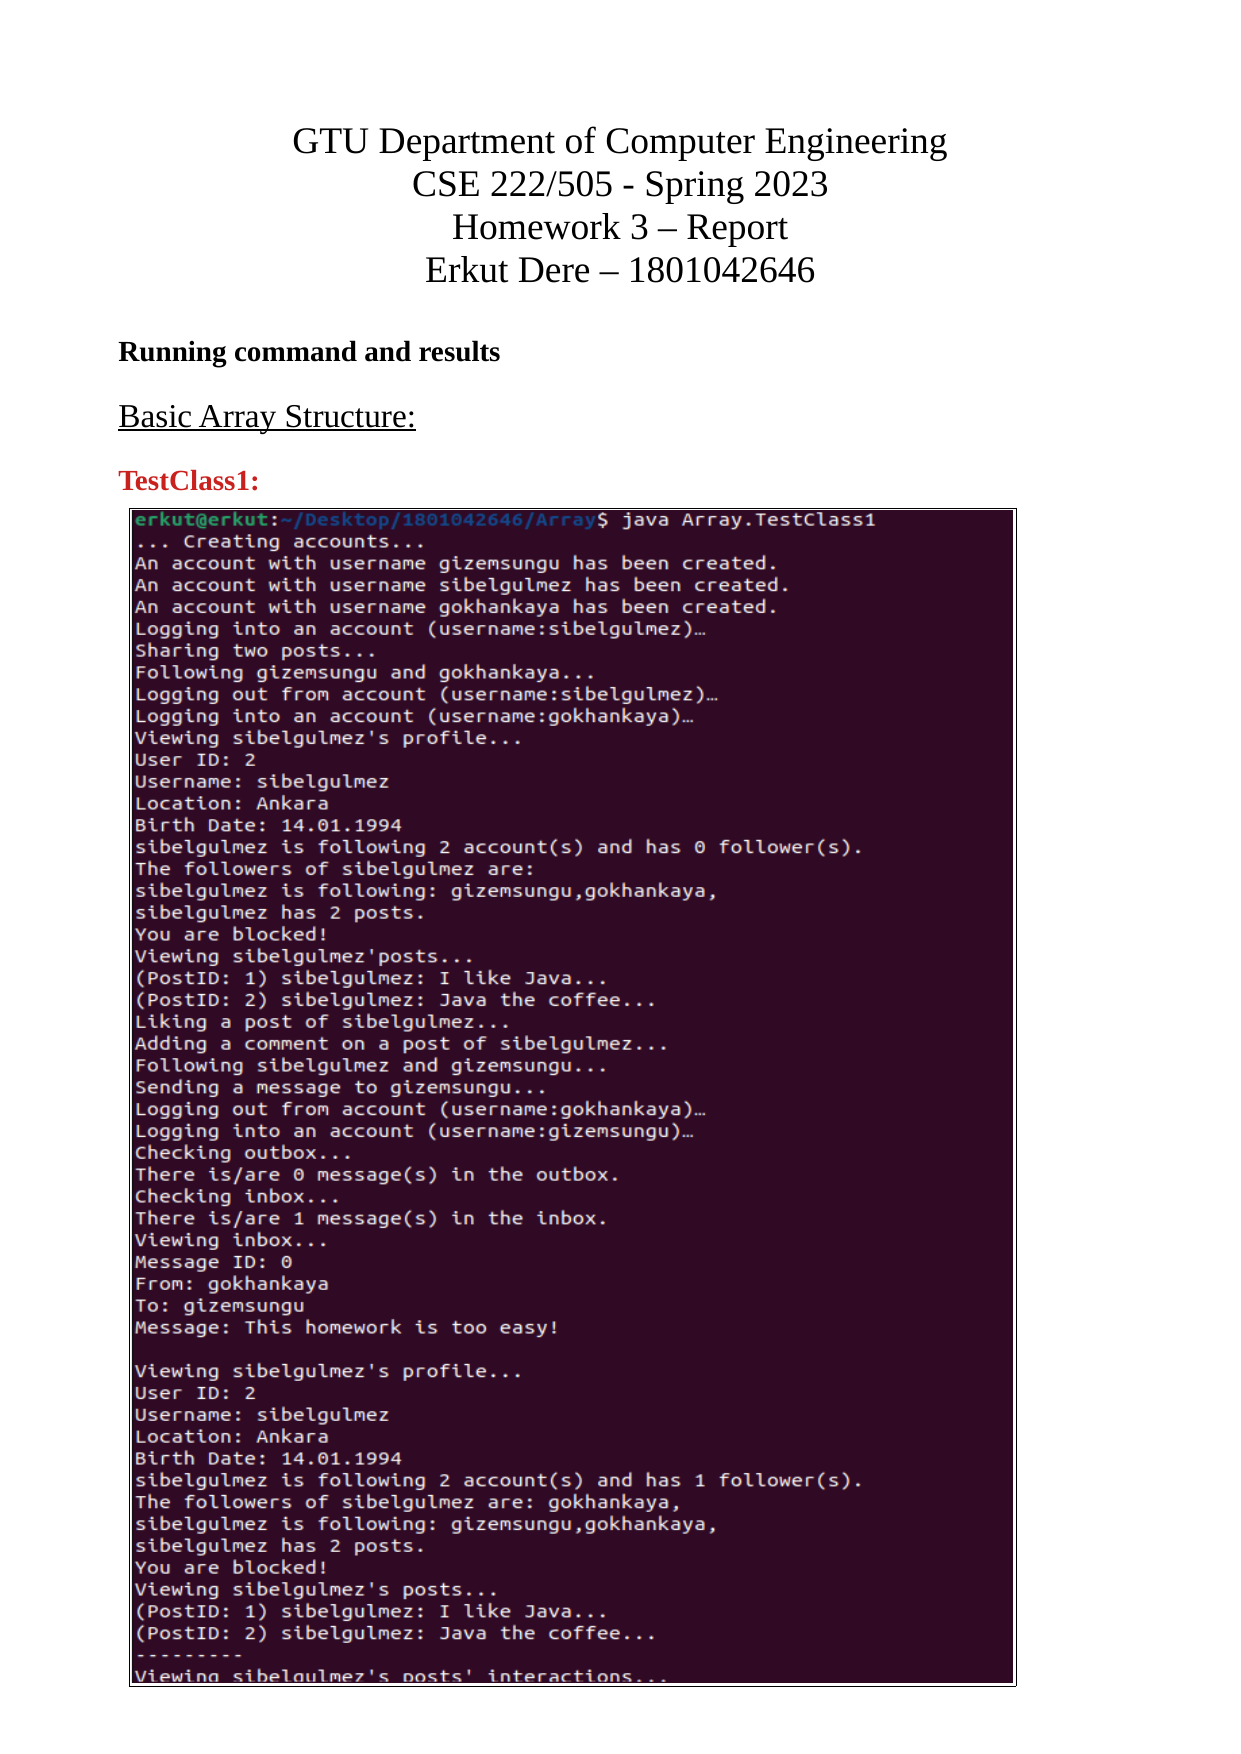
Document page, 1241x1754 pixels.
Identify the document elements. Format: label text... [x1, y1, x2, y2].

text CSE 222/505 - Spring 2023 [118, 161, 1122, 204]
text Basic Array Structure: [118, 396, 1122, 434]
picture [131, 510, 1013, 1683]
text Erkut Dere – 1801042646 [118, 247, 1122, 291]
text Homework 3 – Report [118, 204, 1122, 247]
text Running command and results [118, 334, 1122, 367]
text GTU Department of Computer Engineering [118, 118, 1122, 161]
text TestClass1: [118, 463, 1122, 497]
